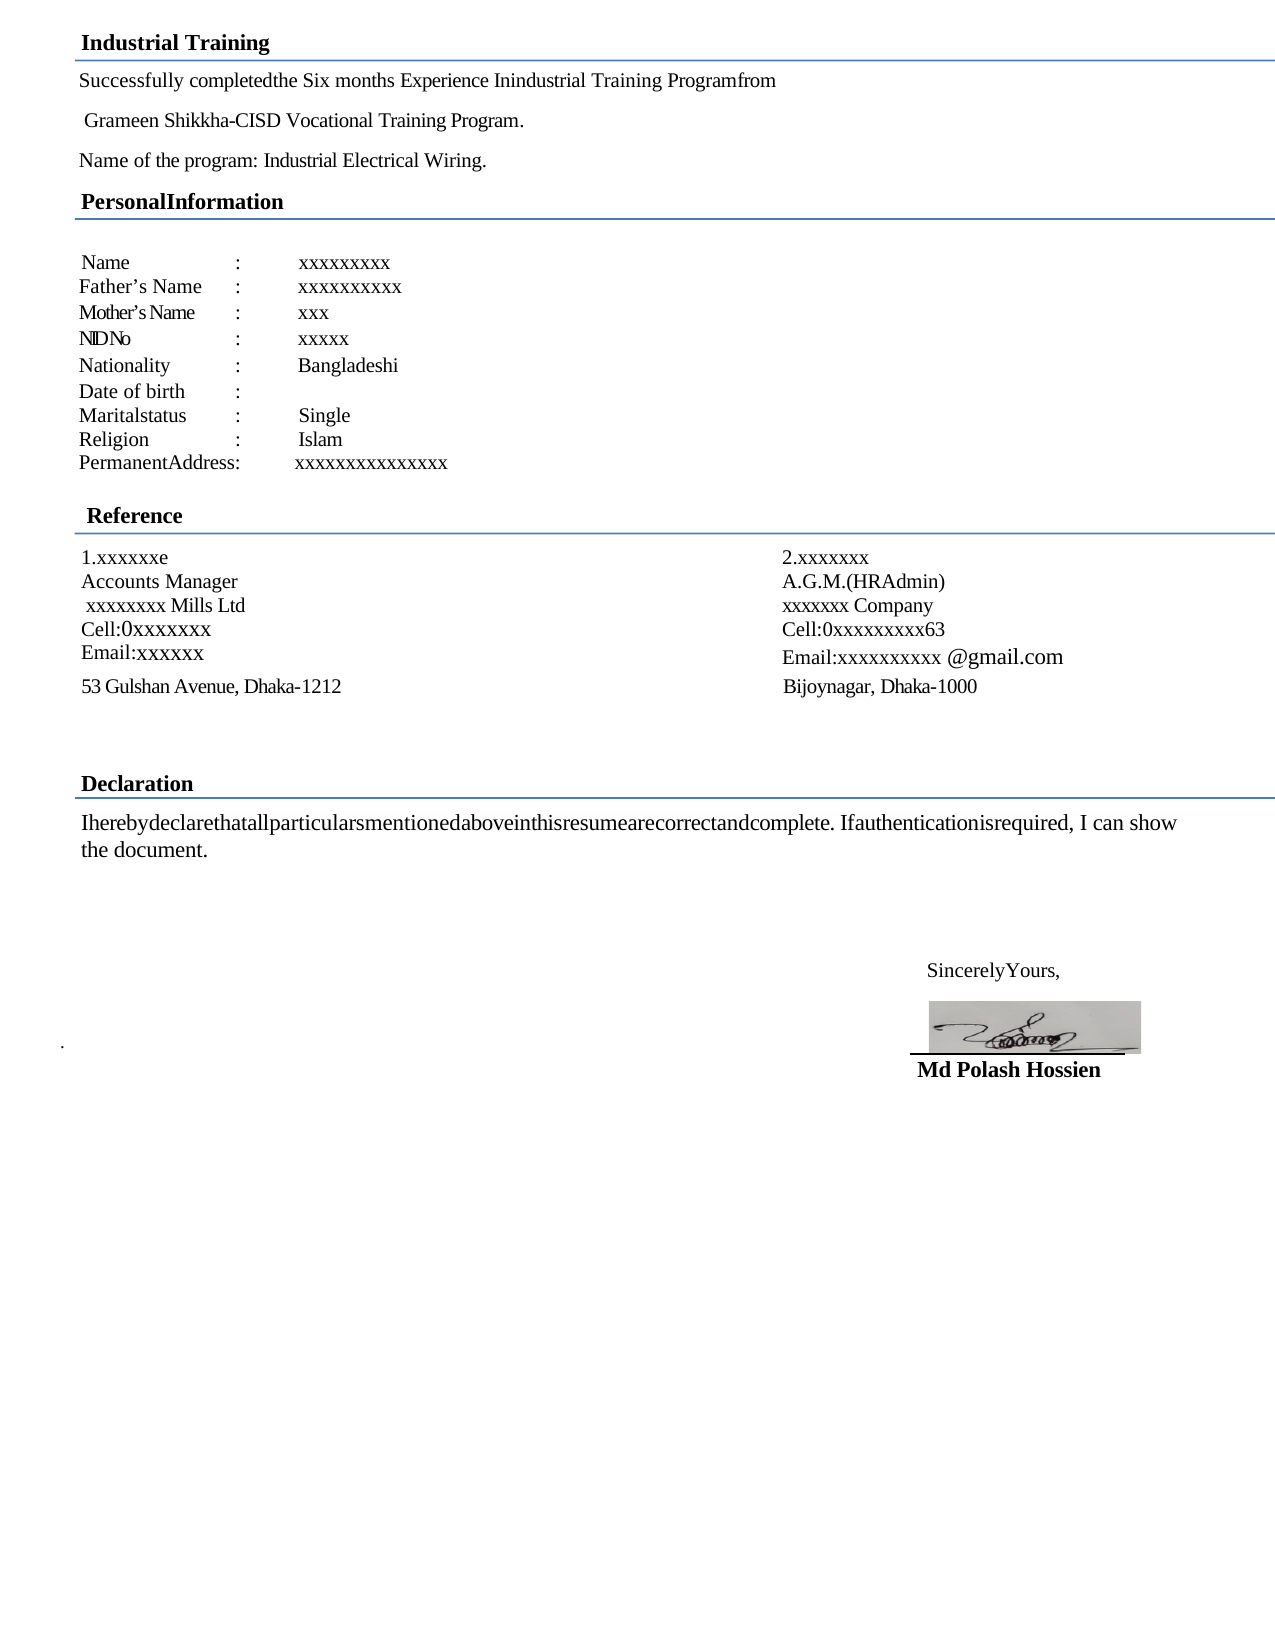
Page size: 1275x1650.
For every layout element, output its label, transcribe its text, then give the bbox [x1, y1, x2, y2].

subtitle PersonalInformation [81, 188, 1275, 214]
text 1.xxxxxxe 2.xxxxxxx [81, 545, 1275, 569]
text SincerelyYours, [48, 958, 1060, 982]
text Religion : Islam [79, 427, 1275, 451]
text 53 Gulshan Avenue, Dhaka-1212 Bijoynagar, Dhaka-1000 [81, 674, 1275, 698]
picture [928, 1001, 1142, 1054]
text . [60, 1031, 928, 1052]
text Date of birth : [79, 379, 401, 403]
text [1142, 1031, 1275, 1052]
text Maritalstatus : Single [79, 403, 1275, 427]
text NID No : xxxxx [79, 326, 479, 350]
subtitle Industrial Training [81, 29, 1275, 56]
text Grameen Shikkha-CISD Vocational Training Program. [79, 108, 1275, 132]
text Md Polash Hossien [48, 1056, 1101, 1082]
text Father’s Name : xxxxxxxxxx [79, 274, 479, 298]
text PermanentAddress: xxxxxxxxxxxxxxx [79, 451, 1275, 474]
subtitle Declaration [81, 770, 1275, 797]
text Accounts Manager A.G.M.(HRAdmin) [81, 569, 1275, 593]
text Name : xxxxxxxxx [81, 250, 1275, 274]
text Mother’s Name : xxx [79, 300, 479, 324]
text xxxxxxxx Mills Ltd xxxxxxx Company [81, 594, 1275, 617]
text Name of the program: Industrial Electrical Wiring. [79, 148, 1275, 172]
subtitle Reference [86, 502, 1275, 529]
subtitle Iherebydeclarethatallparticularsmentionedaboveinthisresumearecorrectandcomplete. Ifauthenticationisrequired, I can show the document. [81, 809, 1200, 862]
text Nationality : Bangladeshi [79, 353, 401, 377]
text Email:xxxxxx Email:xxxxxxxxxx @gmail.com [81, 641, 1275, 671]
text Successfully completedthe Six months Experience Inindustrial Training Programfrom [79, 68, 1275, 92]
text Cell:0xxxxxxx Cell:0xxxxxxxxx63 [81, 617, 1275, 641]
